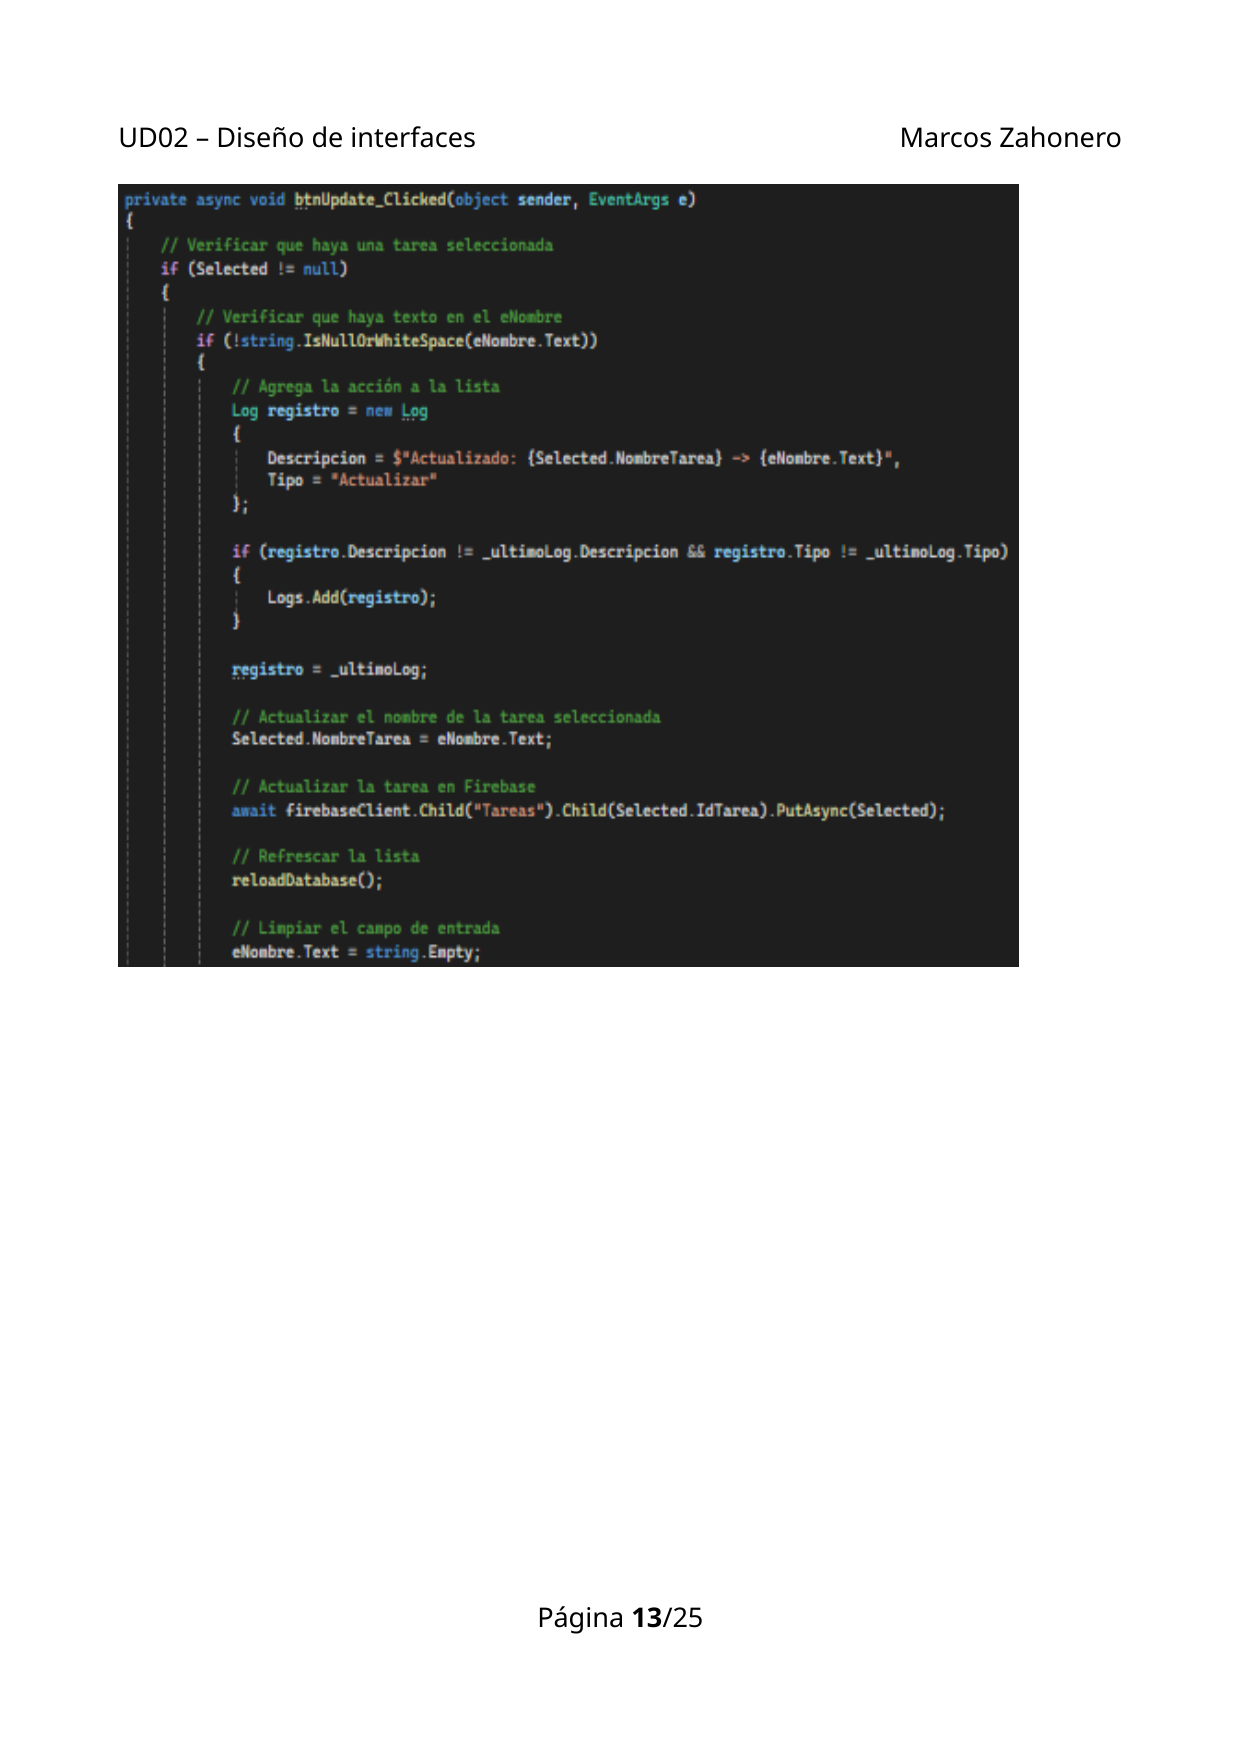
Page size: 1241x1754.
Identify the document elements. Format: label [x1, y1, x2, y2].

picture [118, 184, 1019, 967]
